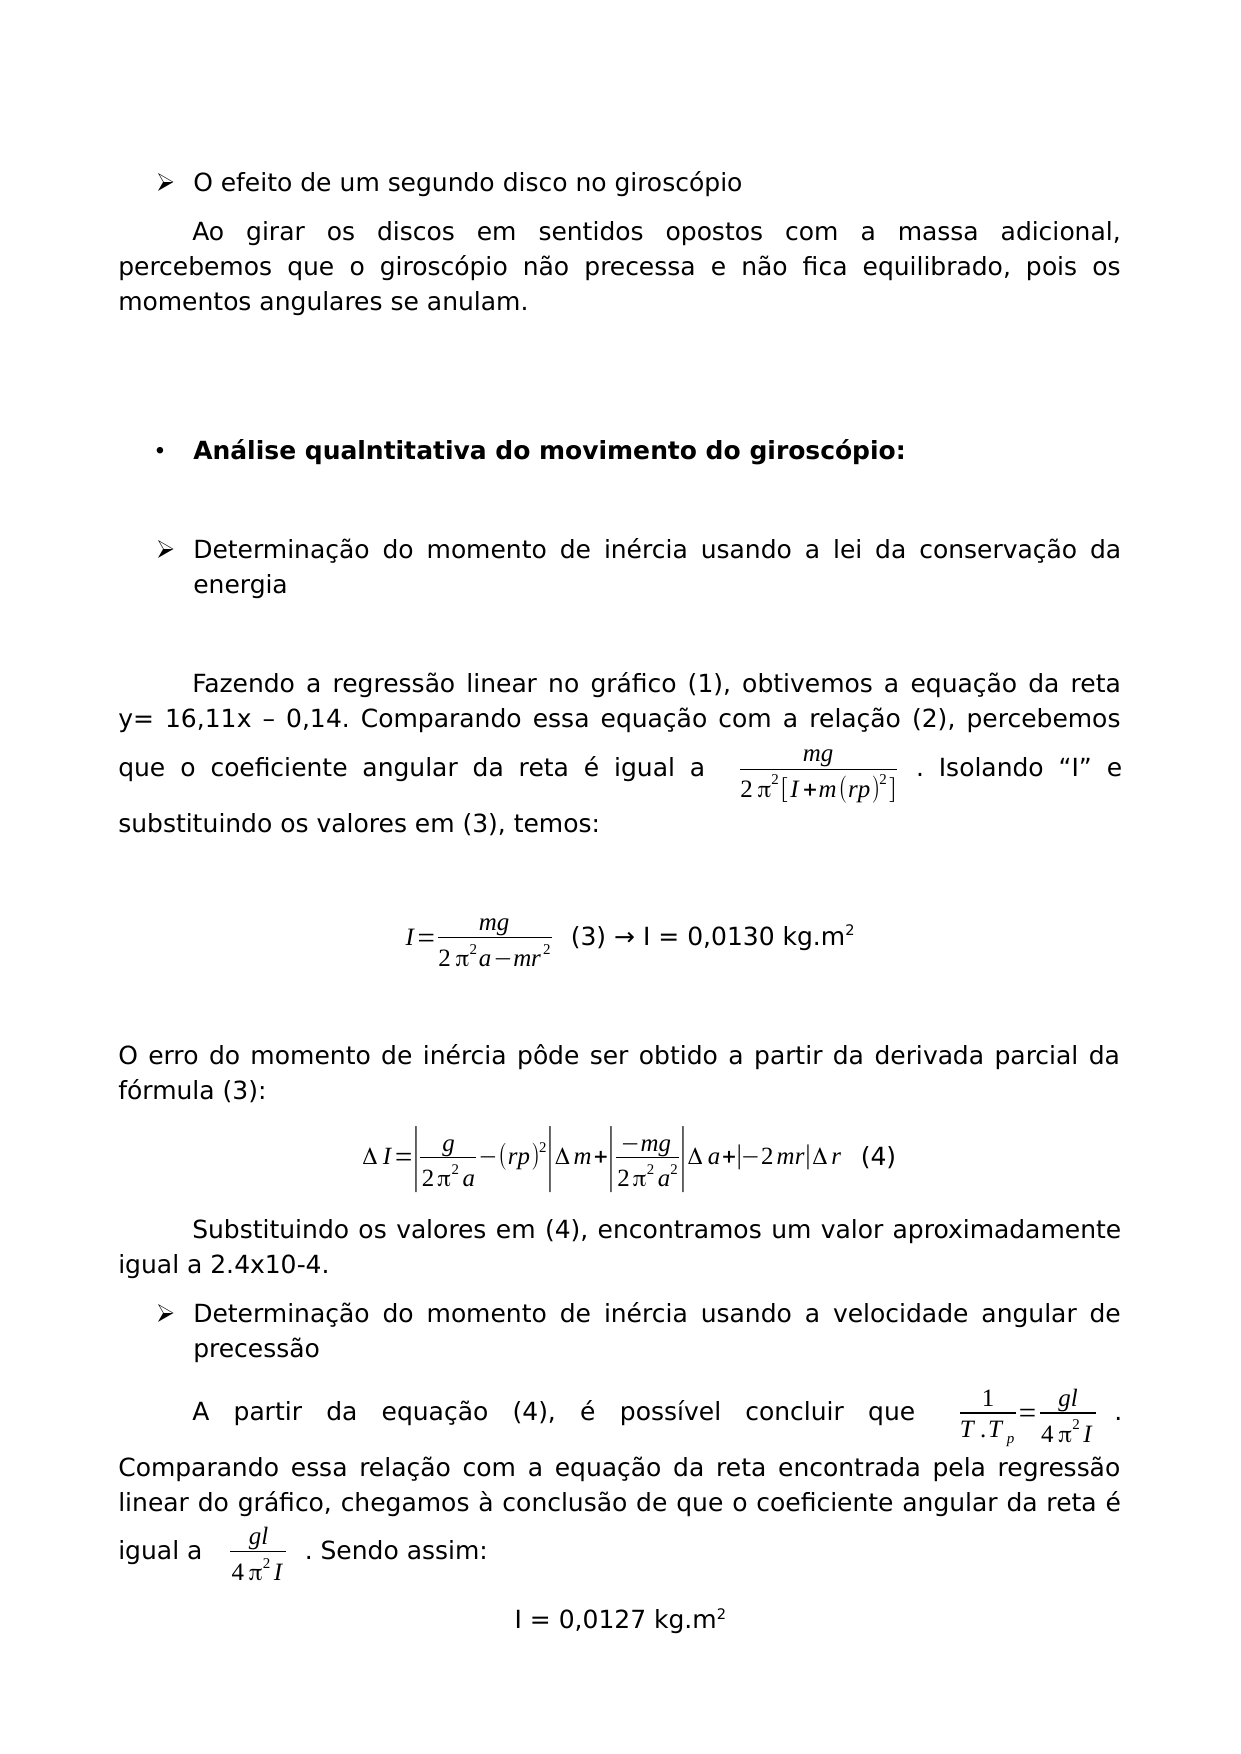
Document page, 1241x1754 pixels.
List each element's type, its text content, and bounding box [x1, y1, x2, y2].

text (3) → I = 0,0130 kg.m2 [118, 909, 1122, 971]
text O erro do momento de inércia pôde ser obtido a partir da derivada parcial da fórmula (3): [118, 1041, 1122, 1106]
text Fazendo a regressão linear no gráfico (1), obtivemos a equação da reta y= 16,11x – 0,14. Comparando essa equação com a relação (2), percebemos que o coeficiente angular da reta é igual a . Isolando “I” e substituindo os valores em (3), temos: [118, 669, 1122, 839]
list O efeito de um segundo disco no giroscópio [156, 168, 1122, 197]
text A partir da equação (4), é possível concluir que . Comparando essa relação com a equação da reta encontrada pela regressão linear do gráfico, chegamos à conclusão de que o coeficiente angular da reta é igual a . Sendo assim: [118, 1384, 1122, 1585]
text I = 0,0127 kg.m2 [118, 1606, 1122, 1635]
list Determinação do momento de inércia usando a velocidade angular de precessão [156, 1299, 1122, 1364]
text (4) [118, 1126, 1122, 1194]
text Substituindo os valores em (4), encontramos um valor aproximadamente igual a 2.4x10-4. [118, 1215, 1122, 1279]
text Ao girar os discos em sentidos opostos com a massa adicional, percebemos que o giroscópio não precessa e não fica equilibrado, pois os momentos angulares se anulam. [118, 217, 1122, 316]
list Análise qualntitativa do movimento do giroscópio: [156, 436, 1122, 465]
list Determinação do momento de inércia usando a lei da conservação da energia [156, 535, 1122, 599]
